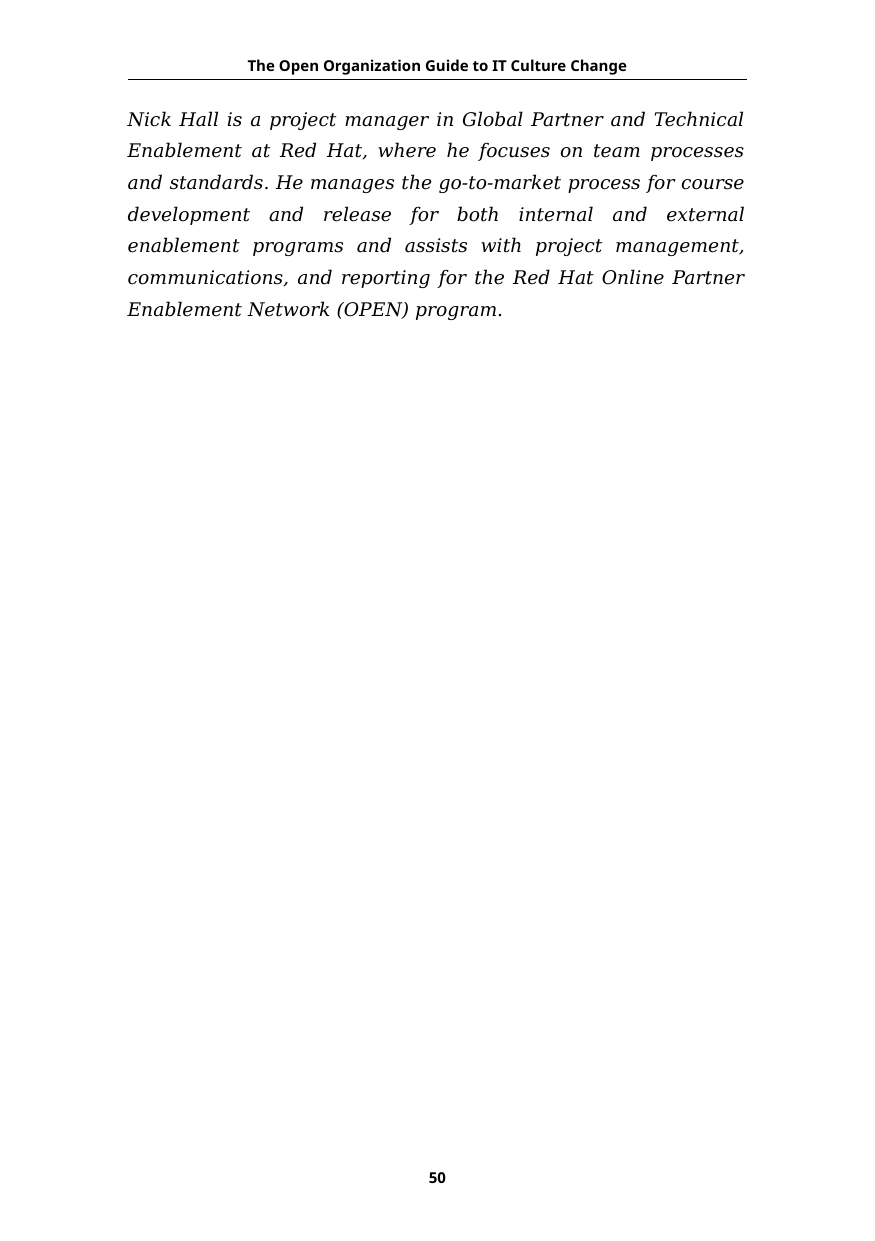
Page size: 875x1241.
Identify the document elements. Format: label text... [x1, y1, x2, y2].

text Nick Hall is a project manager in Global Partner and Technical Enablement at Red Hat, where he focuses on team processes and standards. He manages the go-to-market process for course development and release for both internal and external enablement programs and assists with project management, communications, and reporting for the Red Hat Online Partner Enablement Network (OPEN) program. [127, 109, 747, 321]
